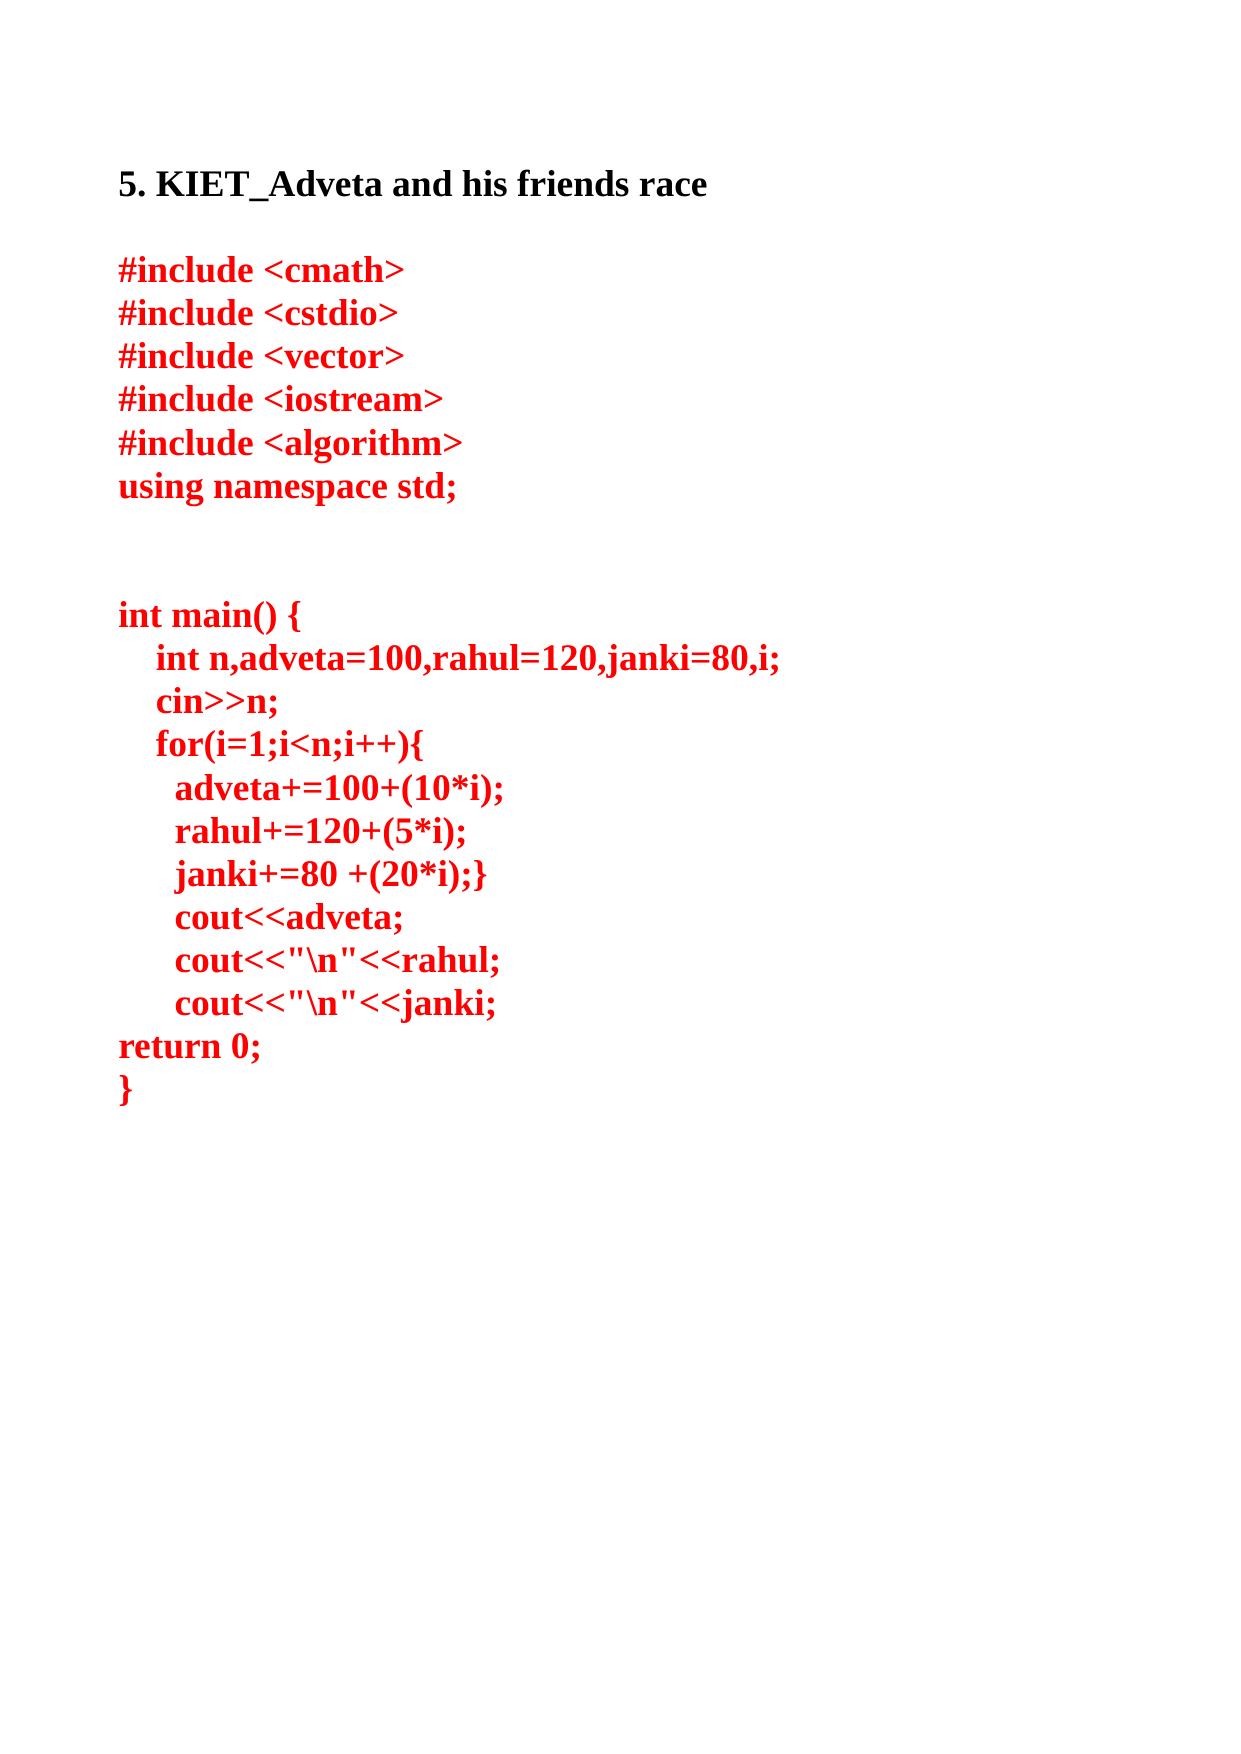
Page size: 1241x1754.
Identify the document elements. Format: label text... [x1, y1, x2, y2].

text #include <cmath> [118, 247, 1122, 291]
text int n,adveta=100,rahul=120,janki=80,i; [118, 636, 1122, 679]
text for(i=1;i<n;i++){ [118, 722, 1122, 765]
text #include <cstdio> [118, 291, 1122, 334]
text #include <algorithm> [118, 420, 1122, 463]
text cout<<adveta; [118, 894, 1122, 937]
text } [118, 1067, 1122, 1110]
text adveta+=100+(10*i); [118, 765, 1122, 808]
text 5. KIET_Adveta and his friends race [118, 161, 1122, 204]
text cout<<"\n"<<rahul; [118, 937, 1122, 981]
text #include <vector> [118, 334, 1122, 377]
text return 0; [118, 1024, 1122, 1067]
text int main() { [118, 592, 1122, 636]
text cout<<"\n"<<janki; [118, 981, 1122, 1024]
text janki+=80 +(20*i);} [118, 851, 1122, 894]
text rahul+=120+(5*i); [118, 808, 1122, 851]
text cin>>n; [118, 679, 1122, 722]
text #include <iostream> [118, 377, 1122, 420]
text using namespace std; [118, 463, 1122, 506]
